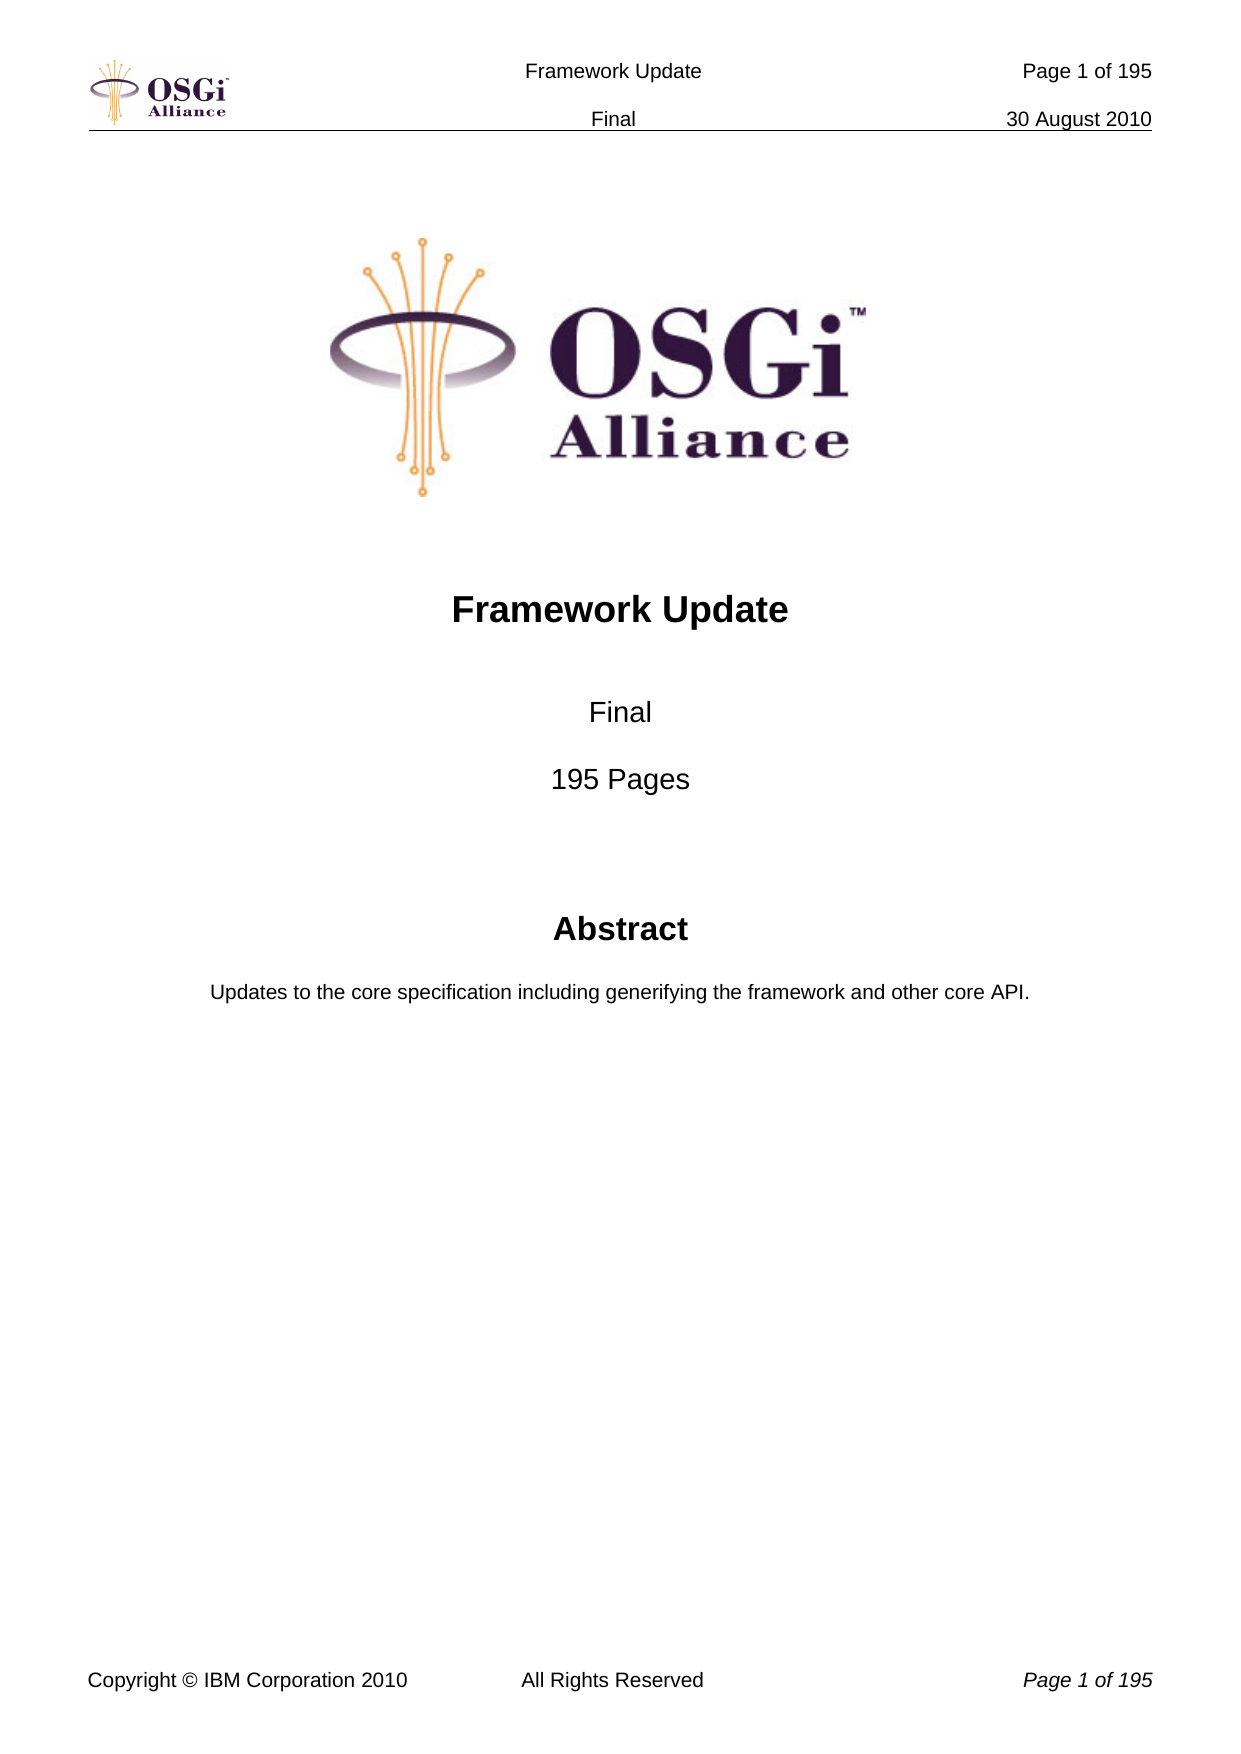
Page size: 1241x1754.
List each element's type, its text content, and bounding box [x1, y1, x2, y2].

title Final 184 Pages [88, 695, 1152, 796]
picture [90, 60, 230, 125]
text Updates to the core specification including generifying the framework and other core API. [88, 973, 1152, 1004]
picture [329, 238, 867, 497]
text Abstract [88, 909, 1152, 948]
title Framework Update [88, 587, 1152, 631]
